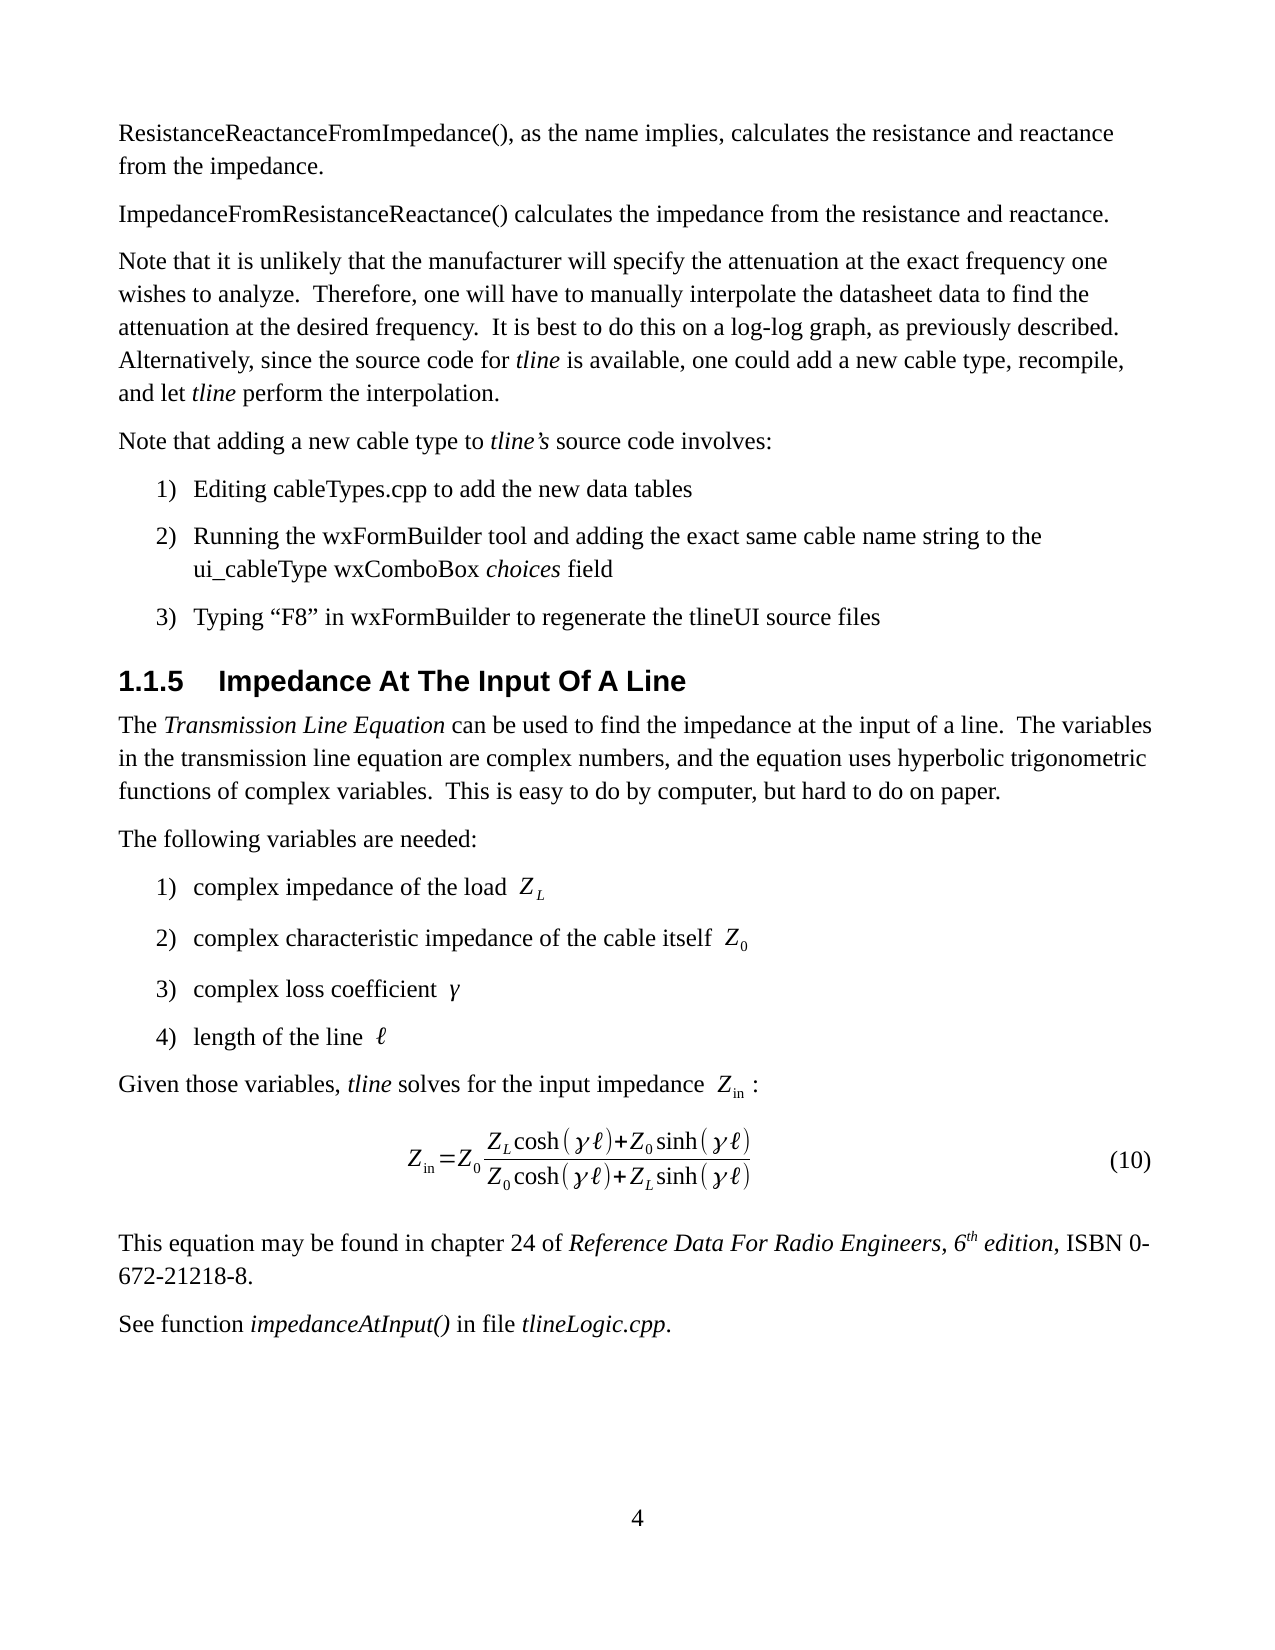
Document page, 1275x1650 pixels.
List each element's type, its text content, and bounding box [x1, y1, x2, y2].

text ResistanceReactanceFromImpedance(), as the name implies, calculates the resistance and reactance from the impedance. [118, 118, 1157, 180]
list length of the line [156, 1022, 1157, 1050]
subtitle Impedance At The Input Of A Line [118, 664, 1157, 698]
list complex characteristic impedance of the cable itself [156, 923, 1157, 955]
table_header [118, 1121, 1041, 1199]
list Editing cableTypes.cpp to add the new data tables [156, 474, 1157, 502]
list Typing “F8” in wxFormBuilder to regenerate the tlineUI source files [156, 602, 1157, 631]
list complex loss coefficient [156, 974, 1157, 1003]
text ImpedanceFromResistanceReactance() calculates the impedance from the resistance and reactance. [118, 199, 1157, 227]
text Note that adding a new cable type to tline’s source code involves: [118, 426, 1157, 455]
text This equation may be found in chapter 24 of Reference Data For Radio Engineers, 6th edition, ISBN 0-672-21218-8. [118, 1228, 1157, 1290]
text Note that it is unlikely that the manufacturer will specify the attenuation at the exact frequency one wishes to analyze. Therefore, one will have to manually interpolate the datasheet data to find the attenuation at the desired frequency. It is best to do this on a log-log graph, as previously described. Alternatively, since the source code for tline is available, one could add a new cable type, recompile, and let tline perform the interpolation. [118, 246, 1157, 407]
text Given those variables, tline solves for the input impedance : [118, 1069, 1157, 1102]
list complex impedance of the load [156, 872, 1157, 904]
text The Transmission Line Equation can be used to find the impedance at the input of a line. The variables in the transmission line equation are complex numbers, and the equation uses hyperbolic trigonometric functions of complex variables. This is easy to do by computer, but hard to do on paper. [118, 710, 1157, 805]
list Running the wxFormBuilder tool and adding the exact same cable name string to the ui_cableType wxComboBox choices field [156, 521, 1157, 583]
table_header (10) [1041, 1121, 1157, 1199]
text The following variables are needed: [118, 824, 1157, 853]
text See function impedanceAtInput() in file tlineLogic.cpp. [118, 1309, 1157, 1338]
